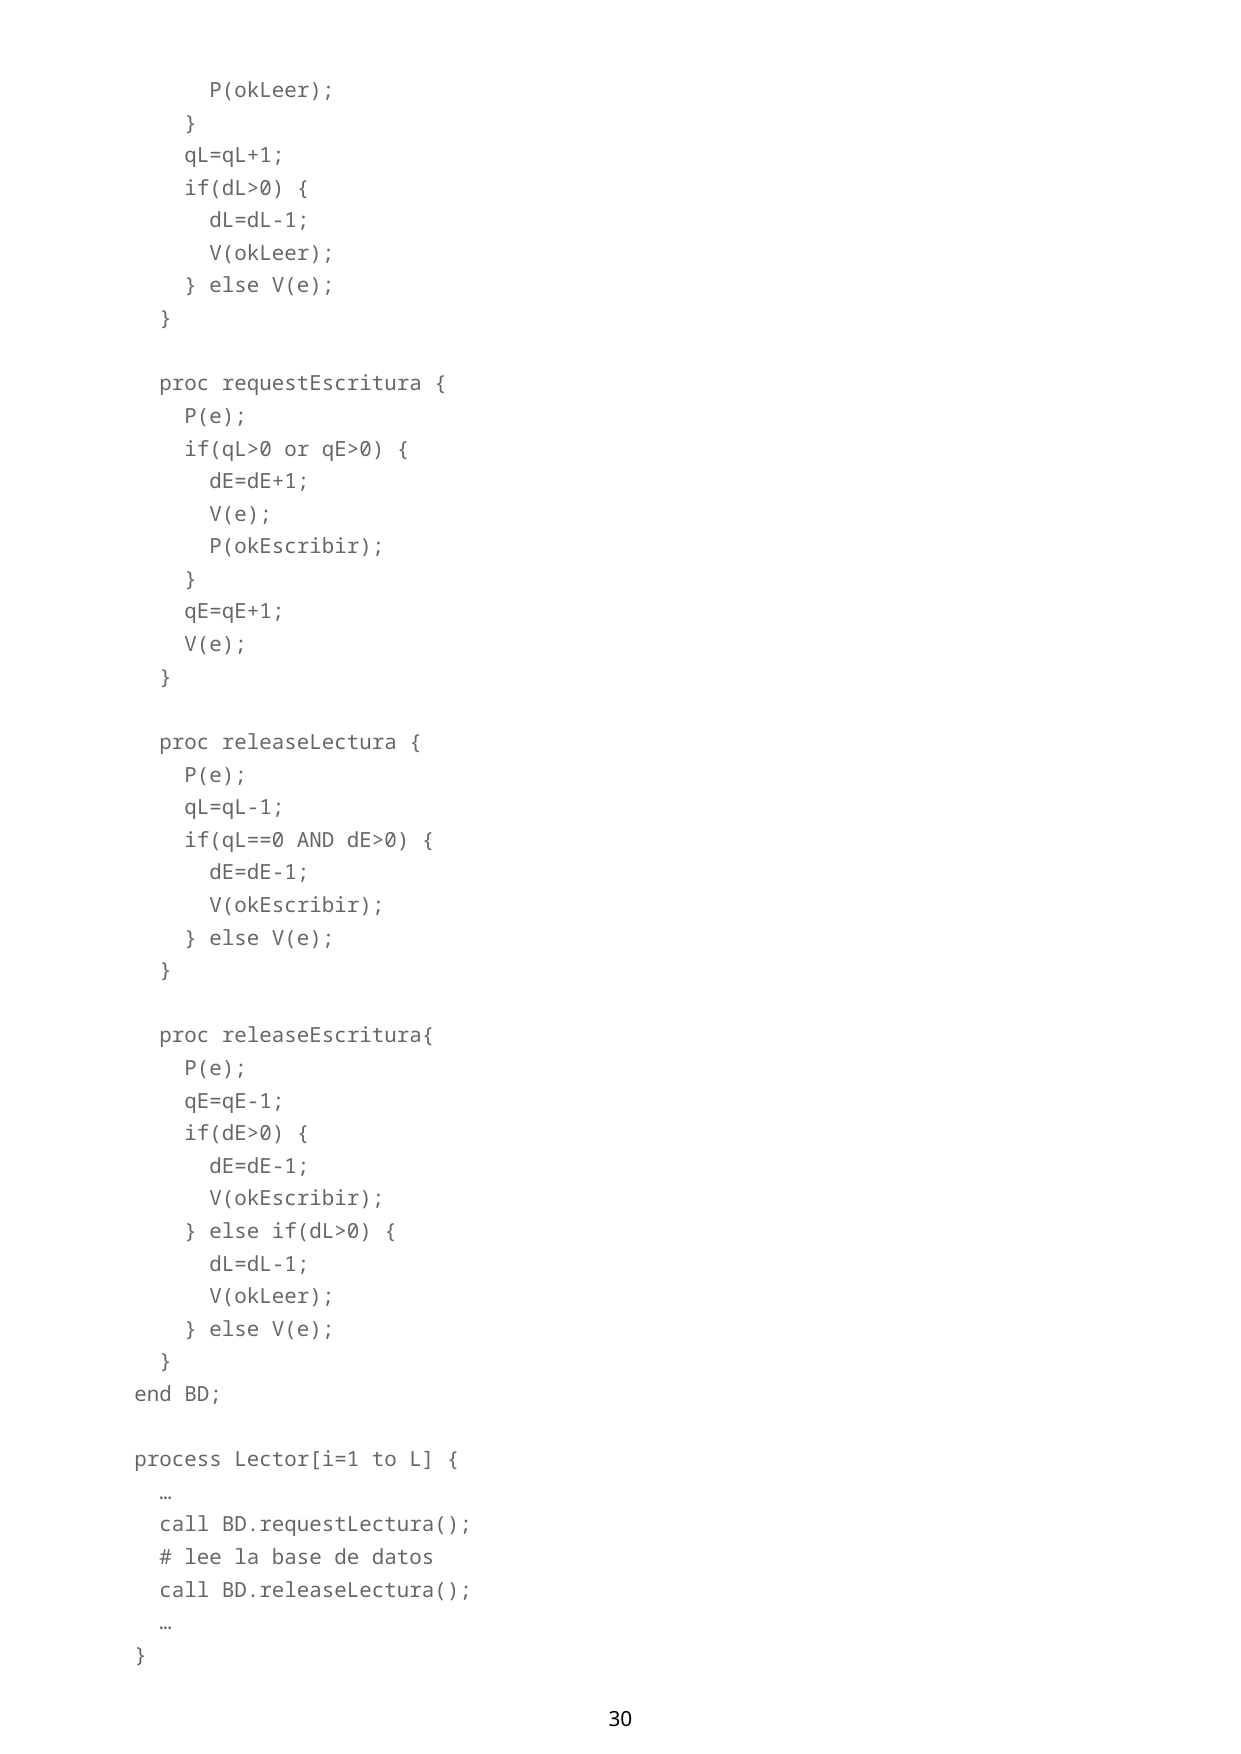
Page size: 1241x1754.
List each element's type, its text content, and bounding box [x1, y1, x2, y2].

text call BD.requestLectura(); [134, 1509, 1165, 1538]
text P(e); [134, 401, 1165, 429]
text dL=dL-1; [134, 1249, 1165, 1277]
text } [134, 1347, 1165, 1375]
text proc releaseLectura { [134, 727, 1165, 756]
text } [134, 303, 1165, 332]
text dE=dE+1; [134, 466, 1165, 495]
text qL=qL+1; [134, 140, 1165, 169]
text qE=qE-1; [134, 1086, 1165, 1114]
text P(okEscribir); [134, 531, 1165, 560]
text if(dL>0) { [134, 173, 1165, 201]
text } [134, 108, 1165, 136]
text V(e); [134, 499, 1165, 527]
text if(qL==0 AND dE>0) { [134, 825, 1165, 853]
text } [134, 955, 1165, 984]
text V(okEscribir); [134, 890, 1165, 918]
text V(e); [134, 629, 1165, 658]
text qL=qL-1; [134, 792, 1165, 821]
text end BD; [134, 1379, 1165, 1408]
text call BD.releaseLectura(); [134, 1575, 1165, 1603]
text … [134, 1477, 1165, 1505]
text } [134, 662, 1165, 690]
text # lee la base de datos [134, 1542, 1165, 1571]
text P(okLeer); [134, 75, 1165, 103]
text dE=dE-1; [134, 857, 1165, 886]
text qE=qE+1; [134, 597, 1165, 625]
text V(okLeer); [134, 238, 1165, 266]
text } [134, 564, 1165, 592]
text … [134, 1607, 1165, 1636]
text if(dE>0) { [134, 1118, 1165, 1147]
text } else V(e); [134, 923, 1165, 951]
text dE=dE-1; [134, 1151, 1165, 1179]
text } else V(e); [134, 1314, 1165, 1342]
text V(okEscribir); [134, 1183, 1165, 1212]
text proc releaseEscritura{ [134, 1021, 1165, 1049]
text P(e); [134, 1053, 1165, 1082]
text } else if(dL>0) { [134, 1216, 1165, 1244]
text dL=dL-1; [134, 205, 1165, 234]
text V(okLeer); [134, 1281, 1165, 1310]
text } else V(e); [134, 271, 1165, 299]
text P(e); [134, 760, 1165, 788]
text process Lector[i=1 to L] { [134, 1444, 1165, 1473]
text proc requestEscritura { [134, 368, 1165, 397]
text if(qL>0 or qE>0) { [134, 434, 1165, 462]
text } [134, 1640, 1165, 1668]
